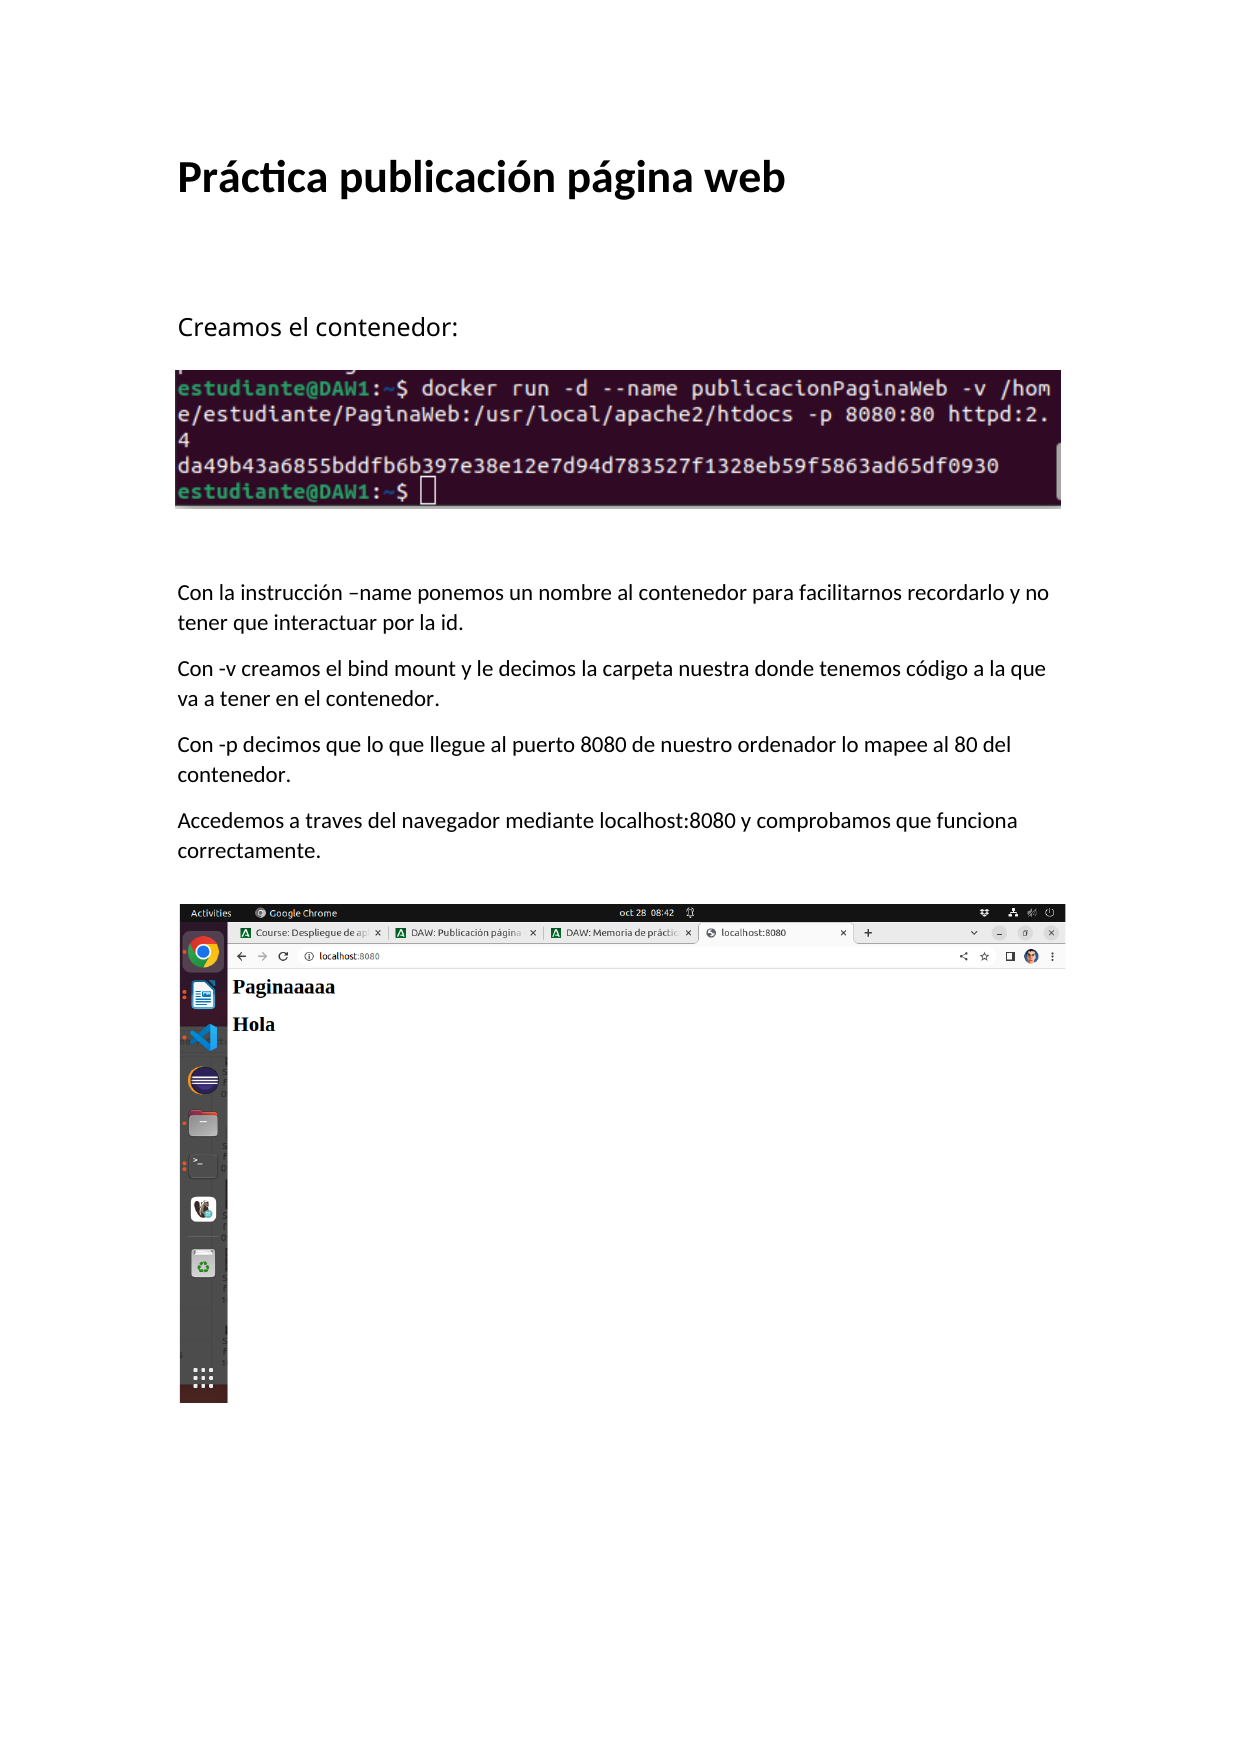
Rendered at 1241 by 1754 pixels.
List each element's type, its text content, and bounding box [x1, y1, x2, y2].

picture [175, 370, 1061, 509]
picture [179, 904, 1066, 1403]
text Con la instrucción –name ponemos un nombre al contenedor para facilitarnos recordarlo y no tener que interactuar por la id. [177, 578, 1063, 636]
text Accedemos a traves del navegador mediante localhost:8080 y comprobamos que funciona correctamente. [177, 806, 1063, 864]
subtitle Creamos el contenedor: [177, 309, 1063, 344]
text Práctica publicación página web [177, 148, 1063, 203]
text Con -v creamos el bind mount y le decimos la carpeta nuestra donde tenemos código a la que va a tener en el contenedor. [177, 654, 1063, 712]
text Con -p decimos que lo que llegue al puerto 8080 de nuestro ordenador lo mapee al 80 del contenedor. [177, 730, 1063, 788]
